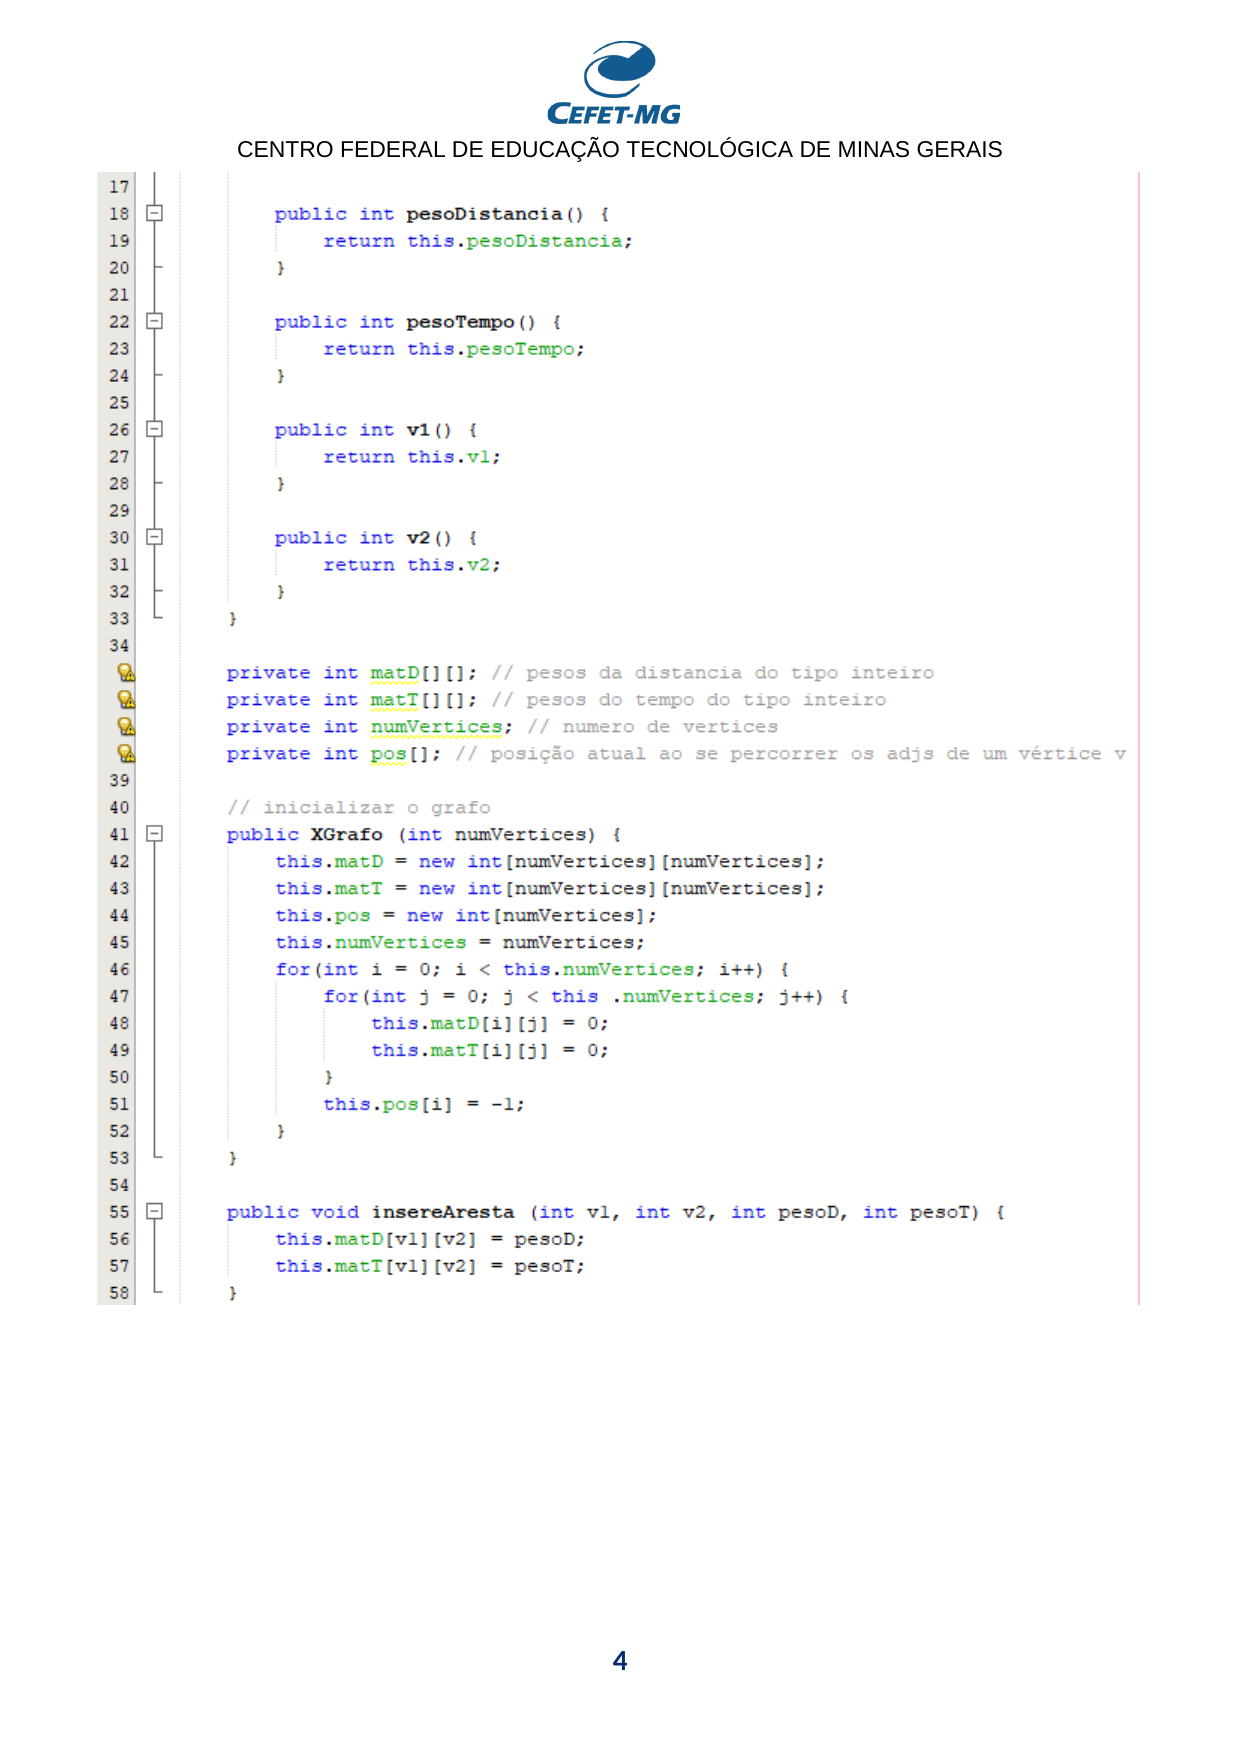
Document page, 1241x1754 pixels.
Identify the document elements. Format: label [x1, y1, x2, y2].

picture [547, 41, 681, 124]
picture [97, 172, 1143, 1305]
